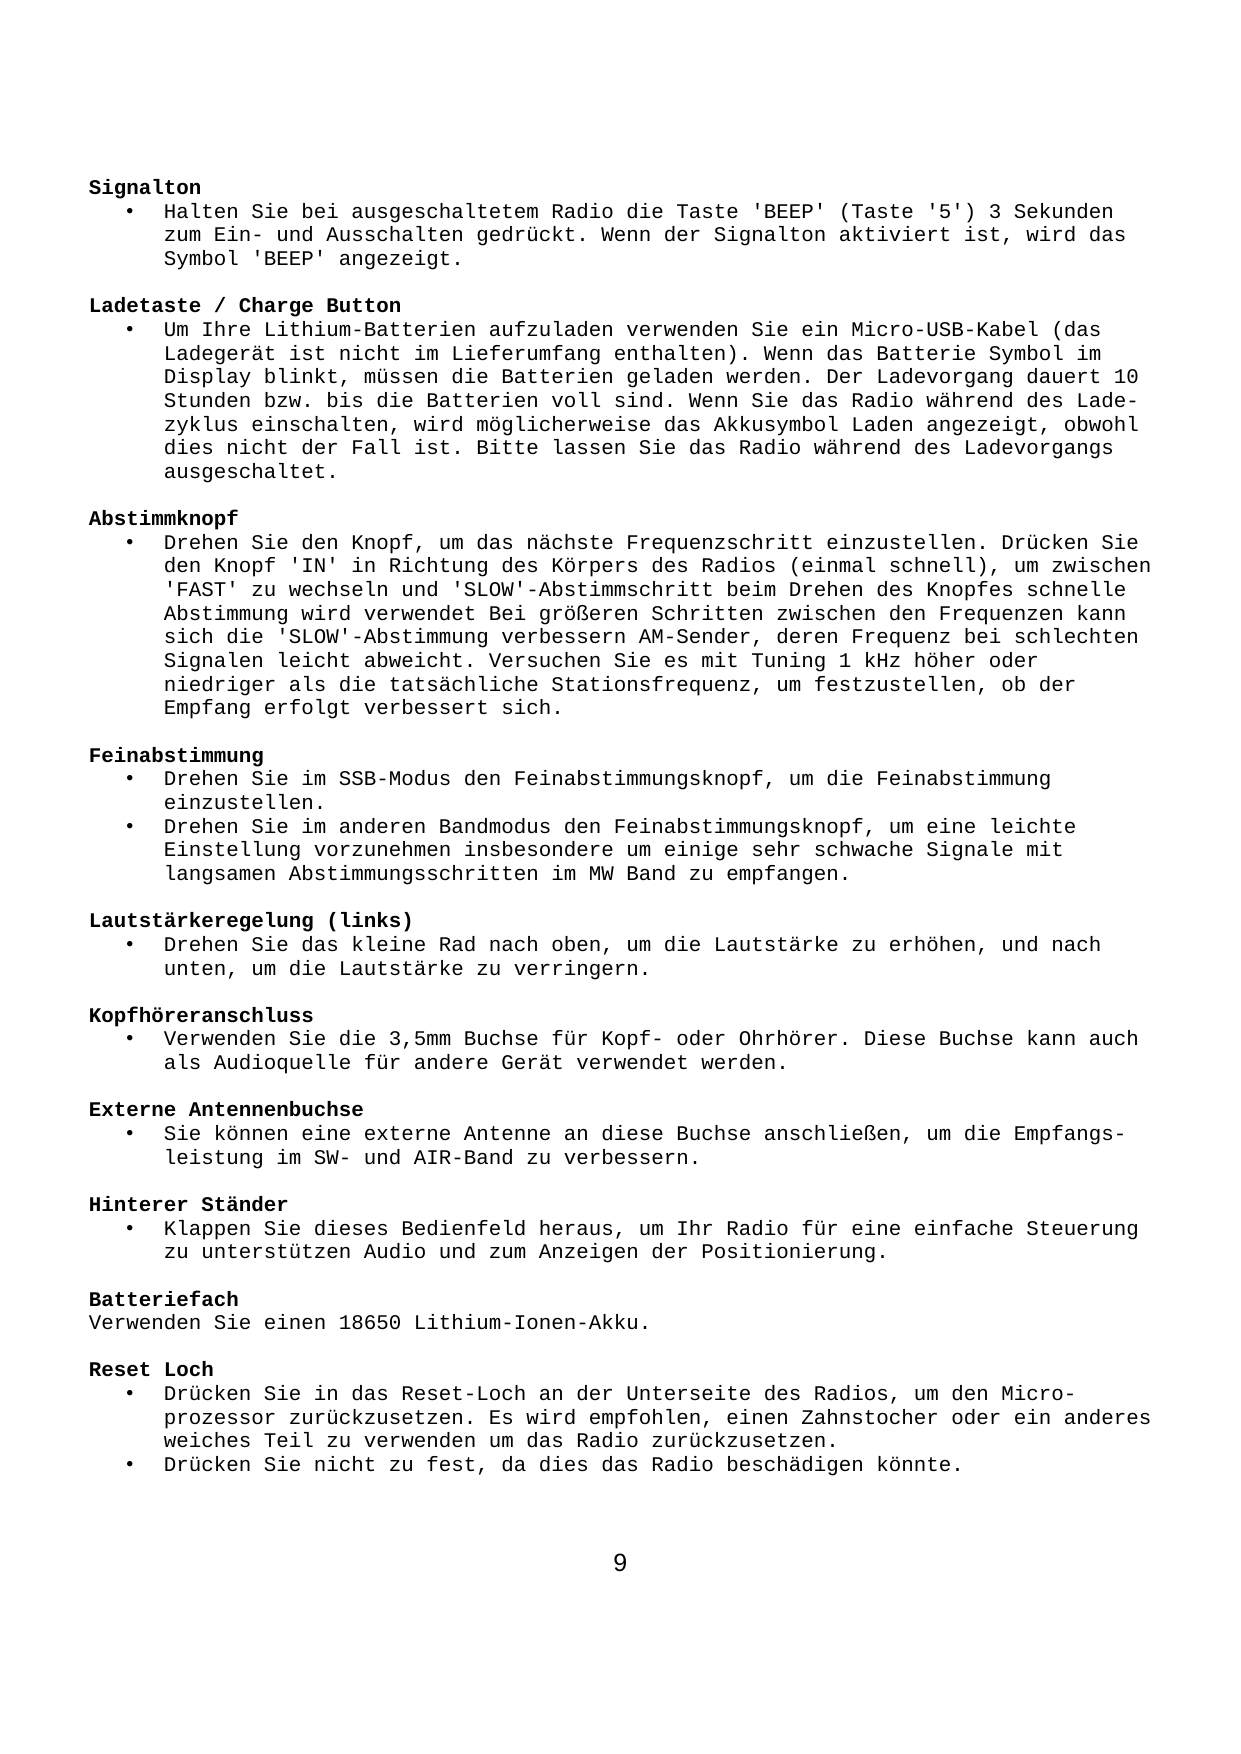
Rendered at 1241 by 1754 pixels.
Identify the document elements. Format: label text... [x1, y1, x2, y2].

text Externe Antennenbuchse [88, 1099, 1152, 1123]
text Abstimmknopf [88, 508, 1152, 532]
text Verwenden Sie einen 18650 Lithium-Ionen-Akku. [88, 1312, 1152, 1336]
list Drücken Sie nicht zu fest, da dies das Radio beschädigen könnte. [126, 1454, 1152, 1478]
text Feinabstimmung [88, 745, 1152, 768]
text Reset Loch [88, 1359, 1152, 1383]
list Drücken Sie in das Reset-Loch an der Unterseite des Radios, um den Micro-prozessor zurückzusetzen. Es wird empfohlen, einen Zahnstocher oder ein anderes weiches Teil zu verwenden um das Radio zurückzusetzen. [126, 1383, 1152, 1454]
text Kopfhöreranschluss [88, 1005, 1152, 1028]
list Drehen Sie den Knopf, um das nächste Frequenzschritt einzustellen. Drücken Sie den Knopf 'IN' in Richtung des Körpers des Radios (einmal schnell), um zwischen 'FAST' zu wechseln und 'SLOW'-Abstimmschritt beim Drehen des Knopfes schnelle Abstimmung wird verwendet Bei größeren Schritten zwischen den Frequenzen kann sich die 'SLOW'-Abstimmung verbessern AM-Sender, deren Frequenz bei schlechten Signalen leicht abweicht. Versuchen Sie es mit Tuning 1 kHz höher oder niedriger als die tatsächliche Stations­frequenz, um festzustellen, ob der Empfang erfolgt verbessert sich. [126, 532, 1152, 721]
list Halten Sie bei ausgeschaltetem Radio die Taste 'BEEP' (Taste '5') 3 Sekunden zum Ein- und Ausschalten gedrückt. Wenn der Signalton aktiviert ist, wird das Symbol 'BEEP' angezeigt. [126, 201, 1152, 272]
list Verwenden Sie die 3,5mm Buchse für Kopf- oder Ohrhörer. Diese Buchse kann auch als Audioquelle für andere Gerät verwendet werden. [126, 1028, 1152, 1076]
list Klappen Sie dieses Bedienfeld heraus, um Ihr Radio für eine einfache Steuerung zu unterstützen Audio und zum Anzeigen der Positionierung. [126, 1218, 1152, 1265]
list Drehen Sie das kleine Rad nach oben, um die Lautstärke zu erhöhen, und nach unten, um die Lautstärke zu verringern. [126, 934, 1152, 981]
list Drehen Sie im anderen Bandmodus den Feinabstimmungsknopf, um eine leichte Einstellung vorzunehmen insbesondere um einige sehr schwache Signale mit langsamen Abstimmungsschritten im MW Band zu empfangen. [126, 816, 1152, 887]
text Ladetaste / Charge Button [88, 295, 1152, 319]
text Batteriefach [88, 1288, 1152, 1312]
list Um Ihre Lithium-Batterien aufzuladen verwenden Sie ein Micro-USB-Kabel (das Ladegerät ist nicht im Lieferumfang enthalten). Wenn das Batterie Symbol im Display blinkt, müssen die Batterien geladen werden. Der Ladevorgang dauert 10 Stunden bzw. bis die Batterien voll sind. Wenn Sie das Radio während des Lade­zyklus einschalten, wird möglicherweise das Akkusymbol Laden angezeigt, obwohl dies nicht der Fall ist. Bitte lassen Sie das Radio während des Ladevorgangs ausgeschaltet. [126, 319, 1152, 484]
list Sie können eine externe Antenne an diese Buchse anschließen, um die Empfangs­leistung im SW- und AIR-Band zu verbessern. [126, 1123, 1152, 1170]
text Hinterer Ständer [88, 1194, 1152, 1218]
list Drehen Sie im SSB-Modus den Feinabstimmungsknopf, um die Feinabstimmung einzustellen. [126, 768, 1152, 816]
text Lautstärkeregelung (links) [88, 910, 1152, 934]
text Signalton [88, 177, 1152, 201]
